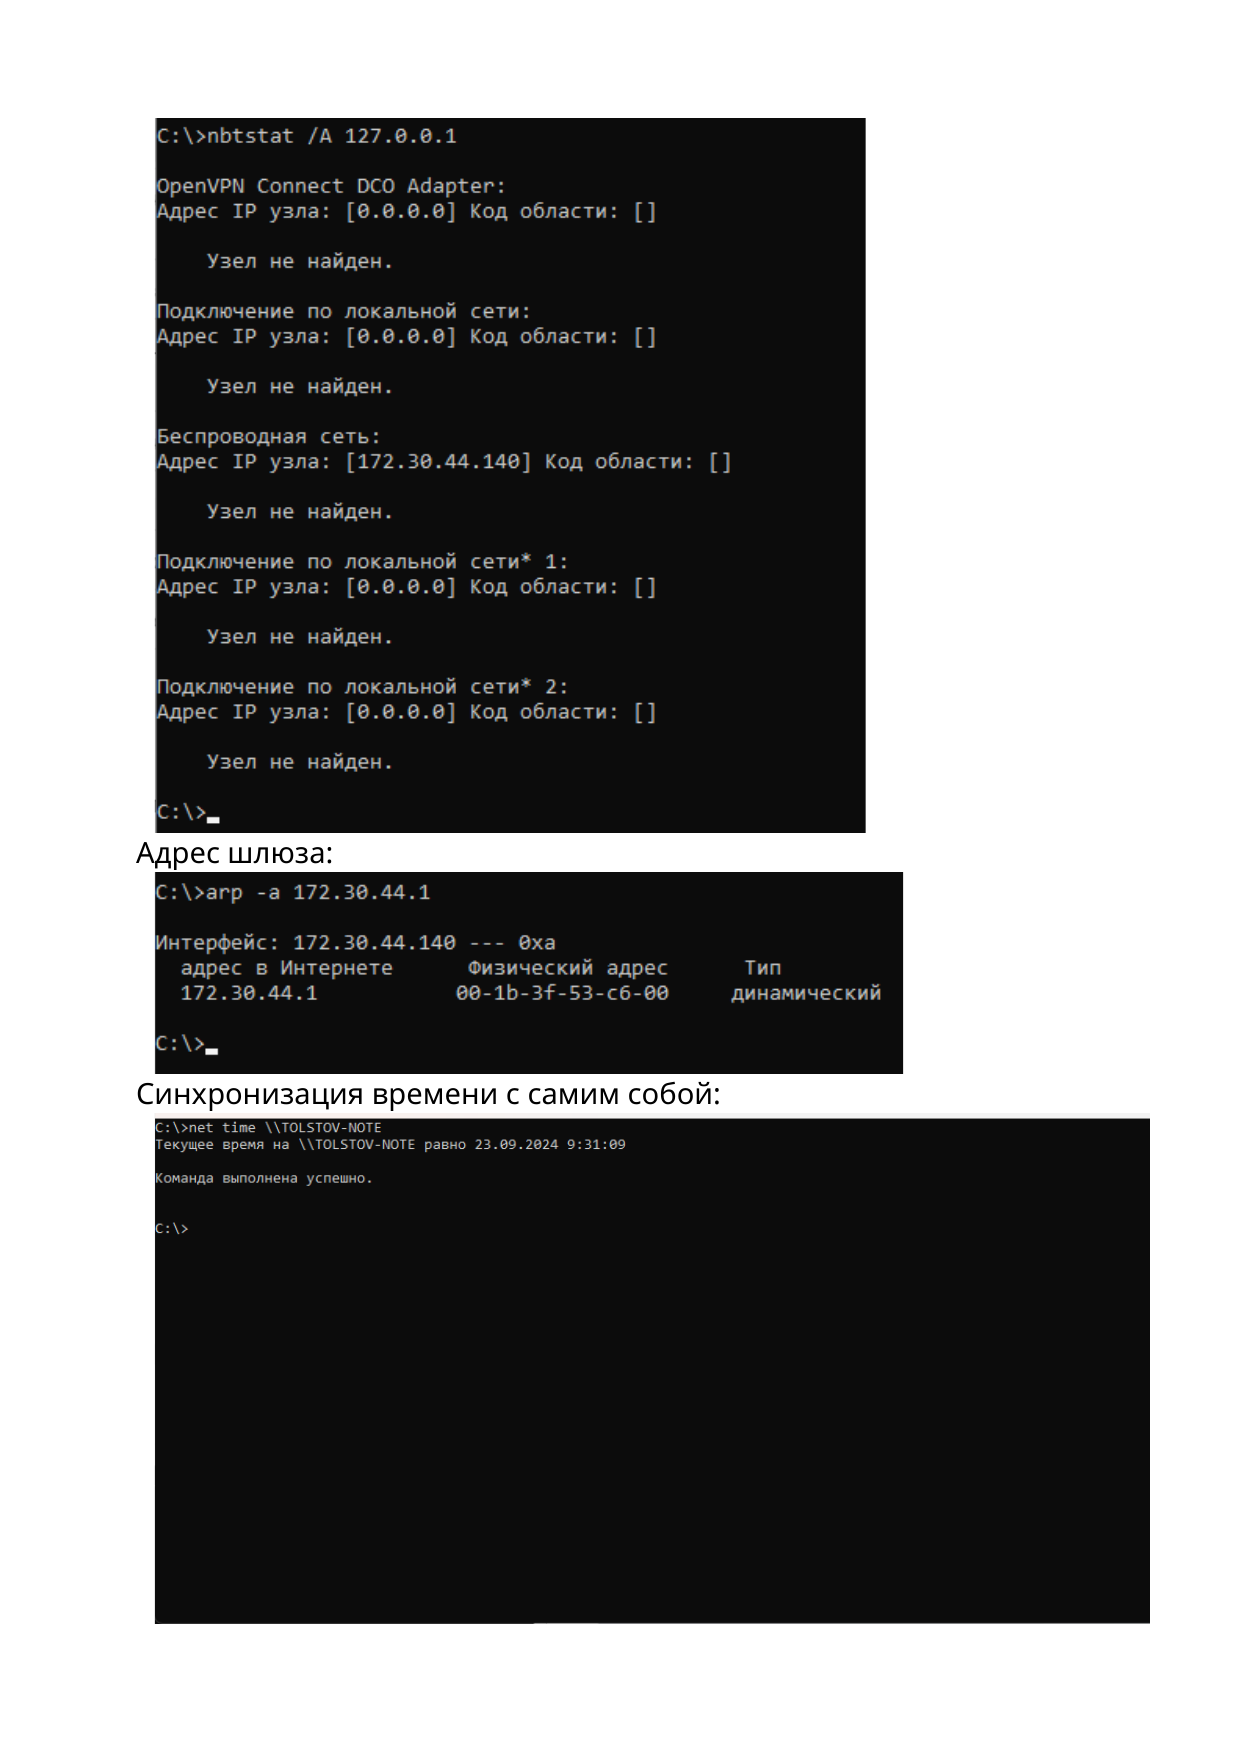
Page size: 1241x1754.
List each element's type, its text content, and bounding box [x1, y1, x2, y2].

picture [154, 118, 866, 833]
text Синхронизация времени с самим собой: [136, 1073, 1163, 1113]
text Адрес шлюза: [136, 832, 1163, 872]
picture [154, 1113, 1150, 1624]
picture [154, 872, 904, 1074]
